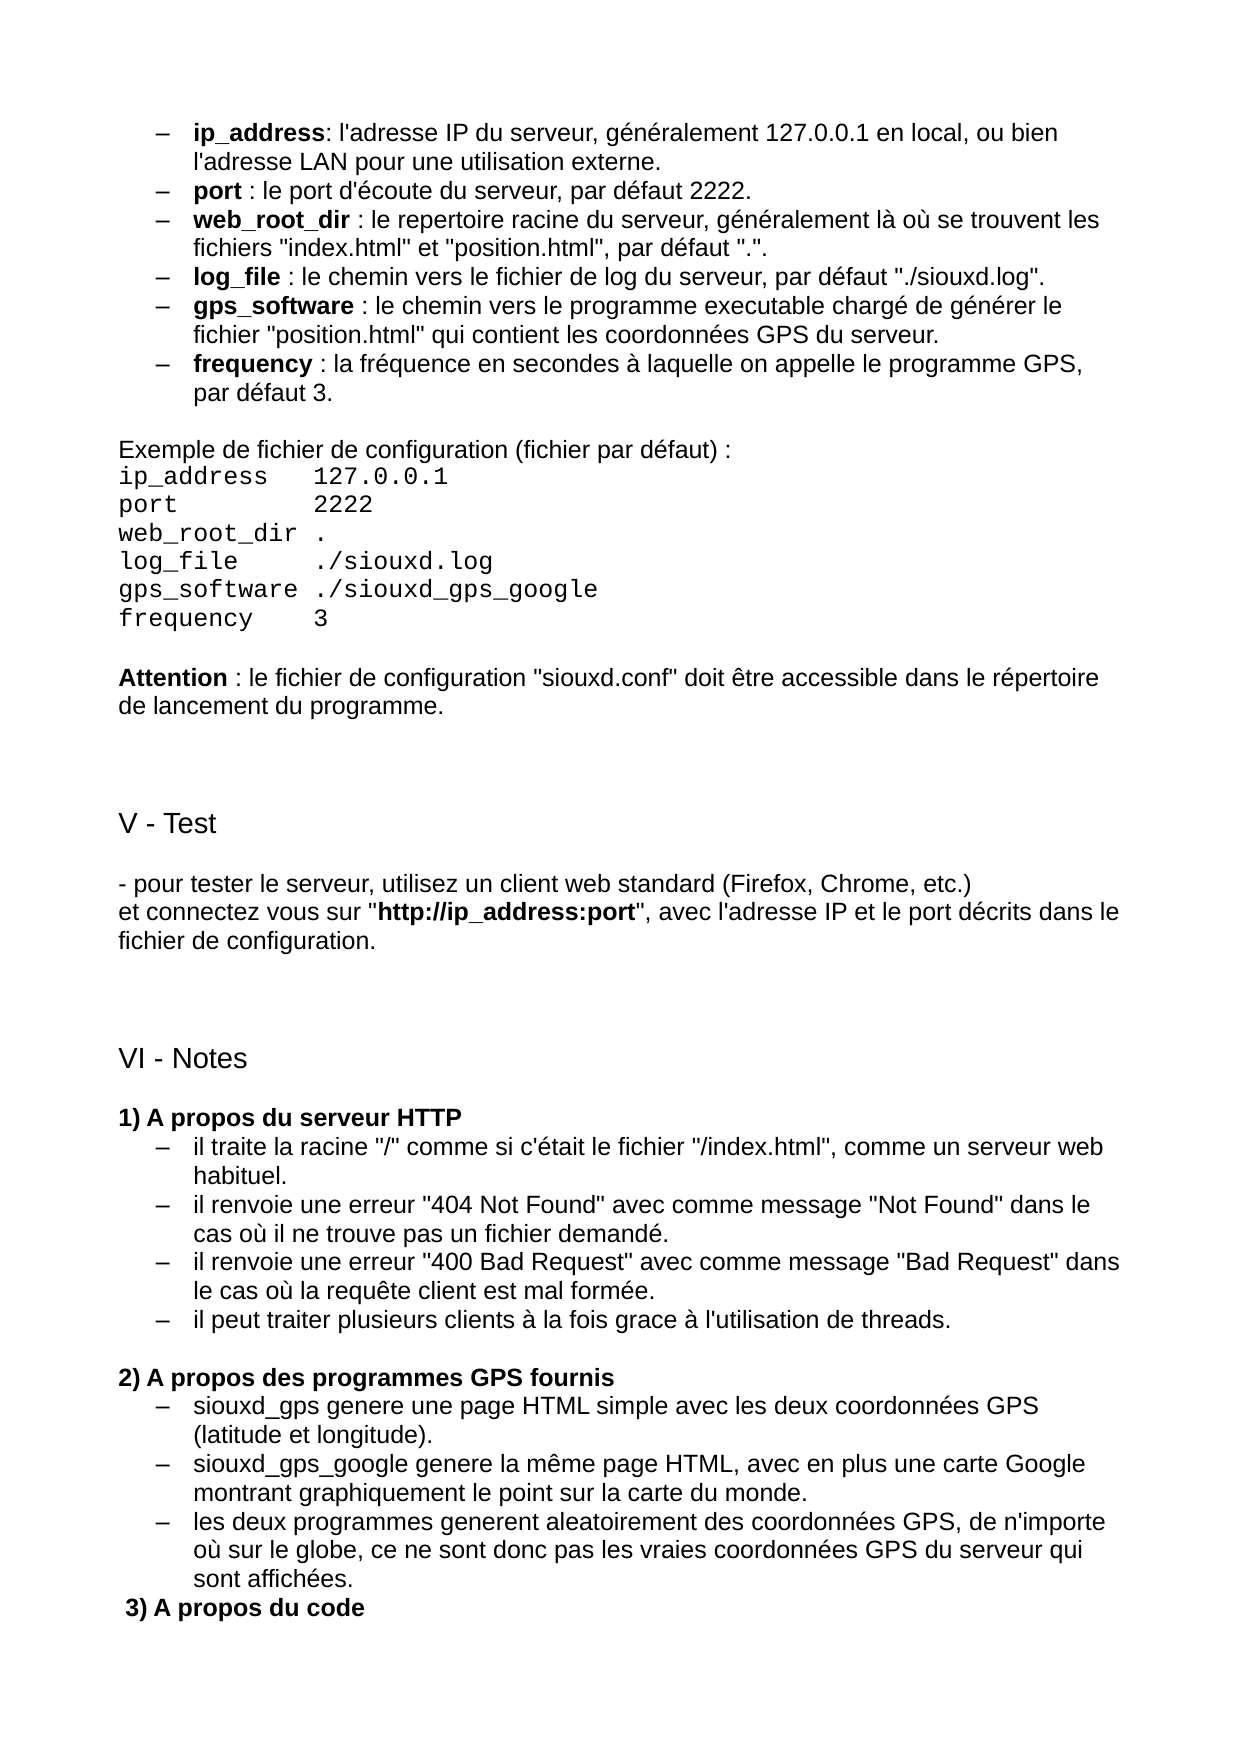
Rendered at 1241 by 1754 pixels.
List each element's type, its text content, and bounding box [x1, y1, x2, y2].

list il renvoie une erreur "400 Bad Request" avec comme message "Bad Request" dans le cas où la requête client est mal formée. [156, 1247, 1122, 1305]
text Attention : le fichier de configuration "siouxd.conf" doit être accessible dans le répertoire de lancement du programme. [118, 662, 1122, 720]
text 1) A propos du serveur HTTP [118, 1103, 1122, 1132]
text - pour tester le serveur, utilisez un client web standard (Firefox, Chrome, etc.) [118, 868, 1122, 897]
text gps_software ./siouxd_gps_google [118, 577, 1122, 605]
text port 2222 [118, 492, 1122, 520]
text log_file ./siouxd.log [118, 549, 1122, 577]
list siouxd_gps_google genere la même page HTML, avec en plus une carte Google montrant graphiquement le point sur la carte du monde. [156, 1449, 1122, 1506]
list ip_address: l'adresse IP du serveur, généralement 127.0.0.1 en local, ou bien l'adresse LAN pour une utilisation externe. [156, 118, 1122, 176]
text Exemple de fichier de configuration (fichier par défaut) : [118, 435, 1122, 464]
text VI - Notes [118, 1041, 1122, 1074]
text 2) A propos des programmes GPS fournis [118, 1362, 1122, 1391]
list gps_software : le chemin vers le programme executable chargé de générer le fichier "position.html" qui contient les coordonnées GPS du serveur. [156, 291, 1122, 349]
list port : le port d'écoute du serveur, par défaut 2222. [156, 176, 1122, 204]
text V - Test [118, 806, 1122, 840]
list frequency : la fréquence en secondes à laquelle on appelle le programme GPS, par défaut 3. [156, 349, 1122, 406]
list il traite la racine "/" comme si c'était le fichier "/index.html", comme un serveur web habituel. [156, 1132, 1122, 1190]
list il peut traiter plusieurs clients à la fois grace à l'utilisation de threads. [156, 1305, 1122, 1334]
text et connectez vous sur "http://ip_address:port", avec l'adresse IP et le port décrits dans le fichier de configuration. [118, 897, 1122, 955]
text web_root_dir . [118, 520, 1122, 549]
list il renvoie une erreur "404 Not Found" avec comme message "Not Found" dans le cas où il ne trouve pas un fichier demandé. [156, 1190, 1122, 1247]
text ip_address 127.0.0.1 [118, 464, 1122, 492]
text 3) A propos du code [118, 1593, 1122, 1622]
list log_file : le chemin vers le fichier de log du serveur, par défaut "./siouxd.log". [156, 262, 1122, 291]
text frequency 3 [118, 605, 1122, 634]
list web_root_dir : le repertoire racine du serveur, généralement là où se trouvent les fichiers "index.html" et "position.html", par défaut ".". [156, 204, 1122, 262]
list siouxd_gps genere une page HTML simple avec les deux coordonnées GPS (latitude et longitude). [156, 1391, 1122, 1449]
list les deux programmes generent aleatoirement des coordonnées GPS, de n'importe où sur le globe, ce ne sont donc pas les vraies coordonnées GPS du serveur qui sont affichées. [156, 1506, 1122, 1593]
